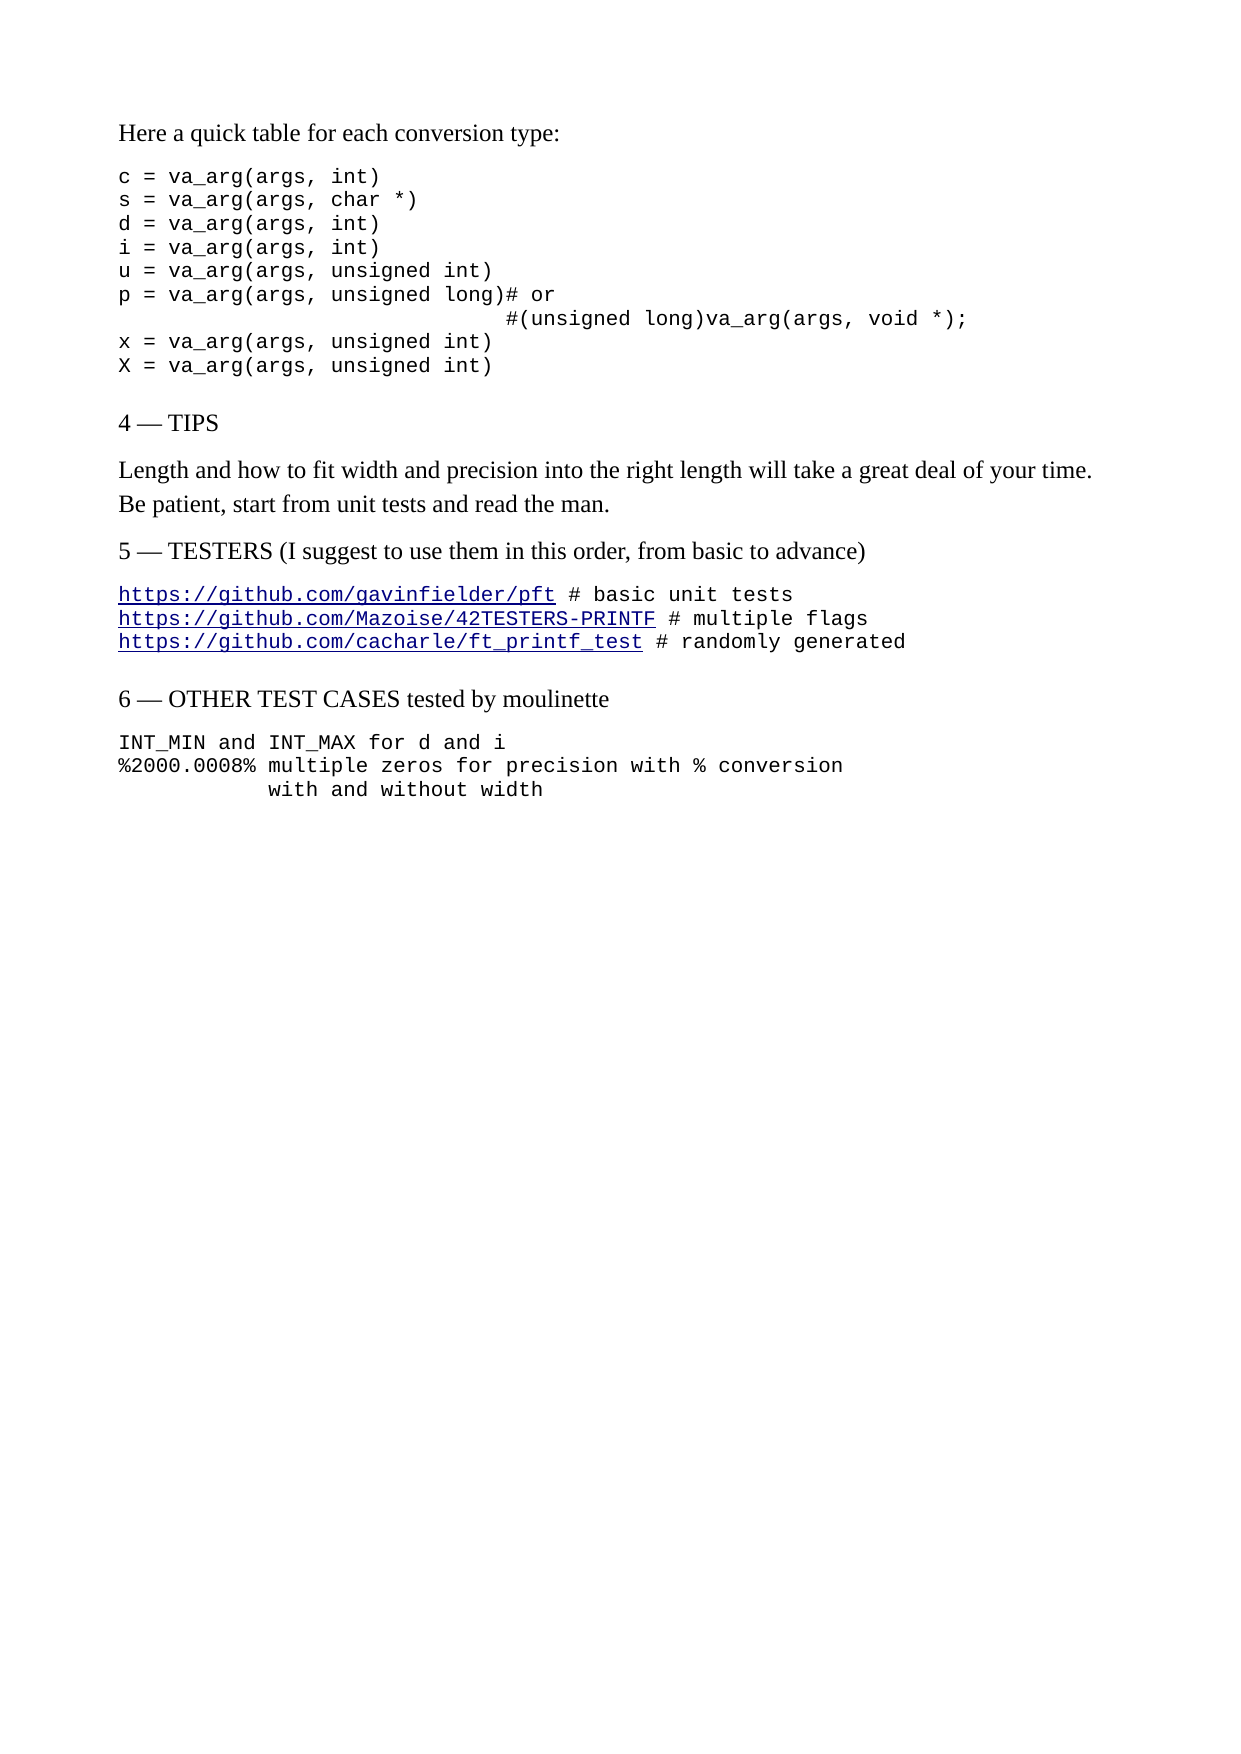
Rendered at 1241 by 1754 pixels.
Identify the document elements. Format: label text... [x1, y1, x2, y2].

text https://github.com/cacharle/ft_printf_test # randomly generated [118, 631, 1122, 655]
text Here a quick table for each conversion type: [118, 118, 1122, 147]
text Length and how to fit width and precision into the right length will take a great deal of your time. Be patient, start from unit tests and read the man. [118, 456, 1122, 517]
text with and without width [118, 779, 1122, 803]
text 5 — TESTERS (I suggest to use them in this order, from basic to advance) [118, 536, 1122, 565]
text s = va_arg(args, char *) [118, 189, 1122, 213]
text 4 — TIPS [118, 408, 1122, 437]
text x = va_arg(args, unsigned int) [118, 331, 1122, 355]
text https://github.com/gavinfielder/pft # basic unit tests [118, 584, 1122, 607]
text d = va_arg(args, int) [118, 213, 1122, 237]
text u = va_arg(args, unsigned int) [118, 260, 1122, 284]
text 6 — OTHER TEST CASES tested by moulinette [118, 684, 1122, 713]
text INT_MIN and INT_MAX for d and i [118, 732, 1122, 756]
text i = va_arg(args, int) [118, 237, 1122, 260]
text https://github.com/Mazoise/42TESTERS-PRINTF # multiple flags [118, 607, 1122, 631]
text p = va_arg(args, unsigned long)# or [118, 284, 1122, 308]
text %2000.0008% multiple zeros for precision with % conversion [118, 756, 1122, 779]
text X = va_arg(args, unsigned int) [118, 355, 1122, 378]
text #(unsigned long)va_arg(args, void *); [118, 308, 1122, 331]
text c = va_arg(args, int) [118, 166, 1122, 189]
